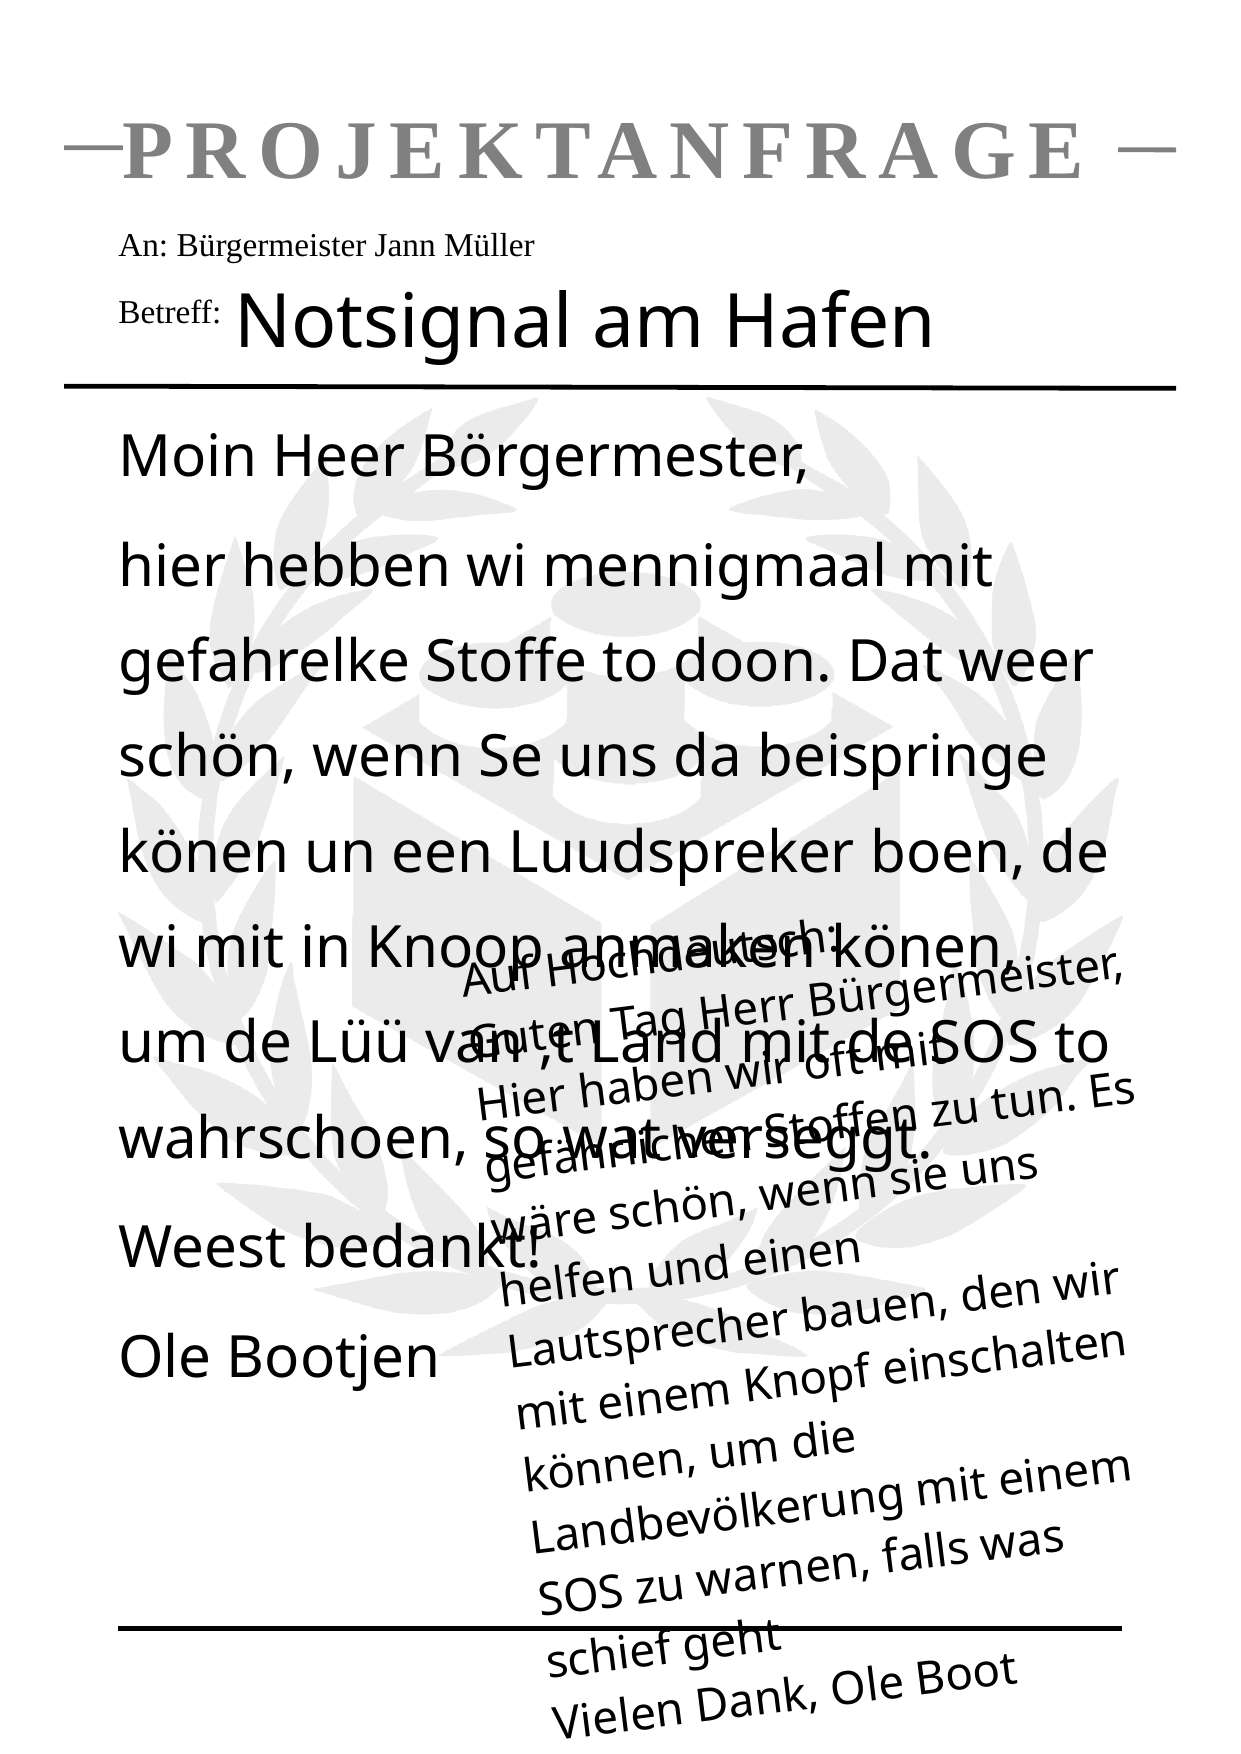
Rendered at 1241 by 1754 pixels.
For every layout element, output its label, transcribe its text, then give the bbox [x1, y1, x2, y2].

text Betreff: [858, 311, 879, 323]
text Betreff: [737, 293, 764, 316]
text Auf Hochdeutsch: [118, 1206, 1122, 1285]
text Betreff: [247, 303, 265, 331]
text Betreff: [836, 293, 1122, 331]
text Weest bedankt! [118, 524, 1122, 1175]
text Betreff: [771, 293, 832, 331]
text Betreff: [429, 312, 451, 331]
text Betreff: [249, 293, 278, 331]
text Betreff: [566, 293, 730, 331]
text Betreff: [477, 312, 498, 331]
text Weest bedankt! [520, 1130, 538, 1154]
text Ole Bootjen [118, 1357, 1122, 1395]
text Betreff: [902, 312, 923, 331]
text Betreff: [737, 322, 764, 331]
text Betreff: [647, 312, 666, 331]
text Betreff: [284, 293, 559, 331]
text Betreff: [118, 293, 241, 331]
text Betreff: [302, 312, 325, 331]
text Betreff: [672, 312, 692, 331]
text Weest bedankt! [518, 1154, 544, 1175]
